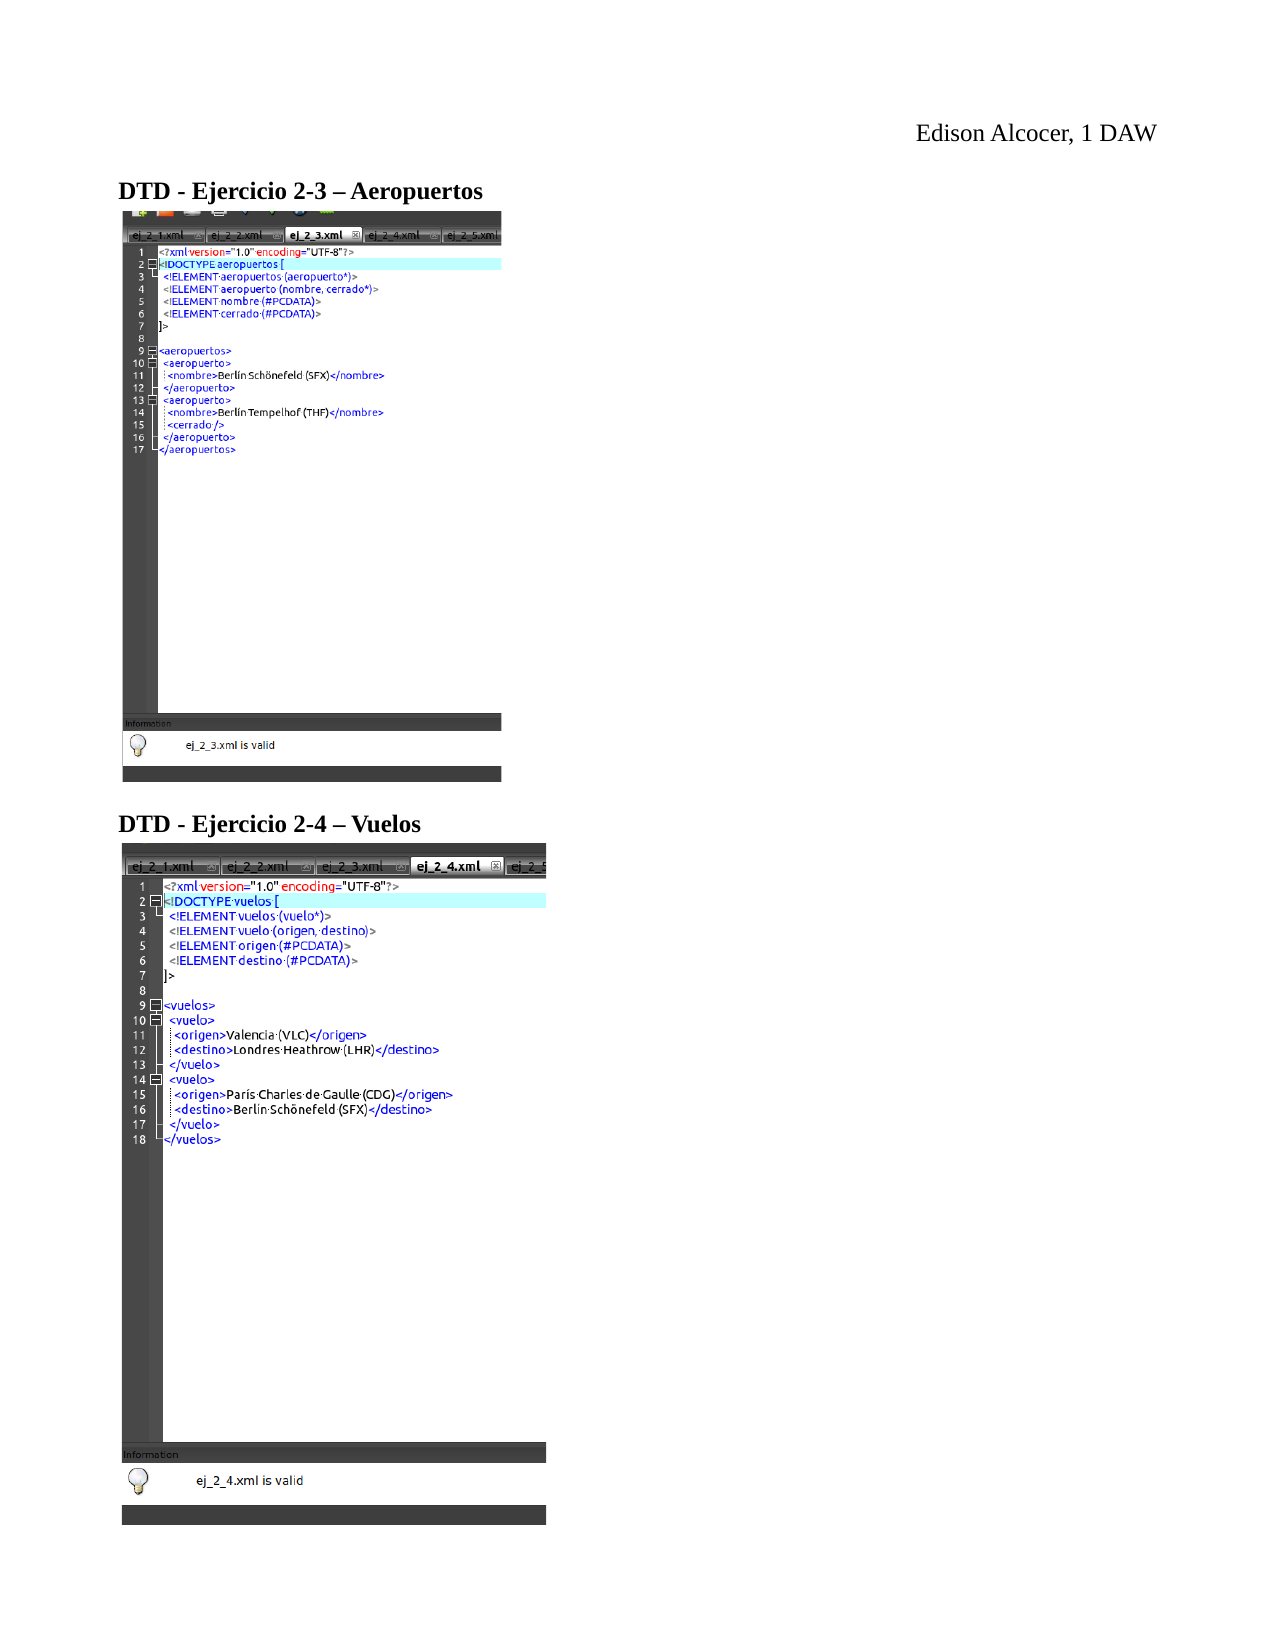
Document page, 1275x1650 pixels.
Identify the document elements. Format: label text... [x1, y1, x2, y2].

text DTD - Ejercicio 2-3 – Aeropuertos [118, 176, 1157, 205]
picture [121, 843, 547, 1525]
text DTD - Ejercicio 2-4 – Vuelos [118, 809, 1157, 838]
picture [122, 211, 502, 782]
